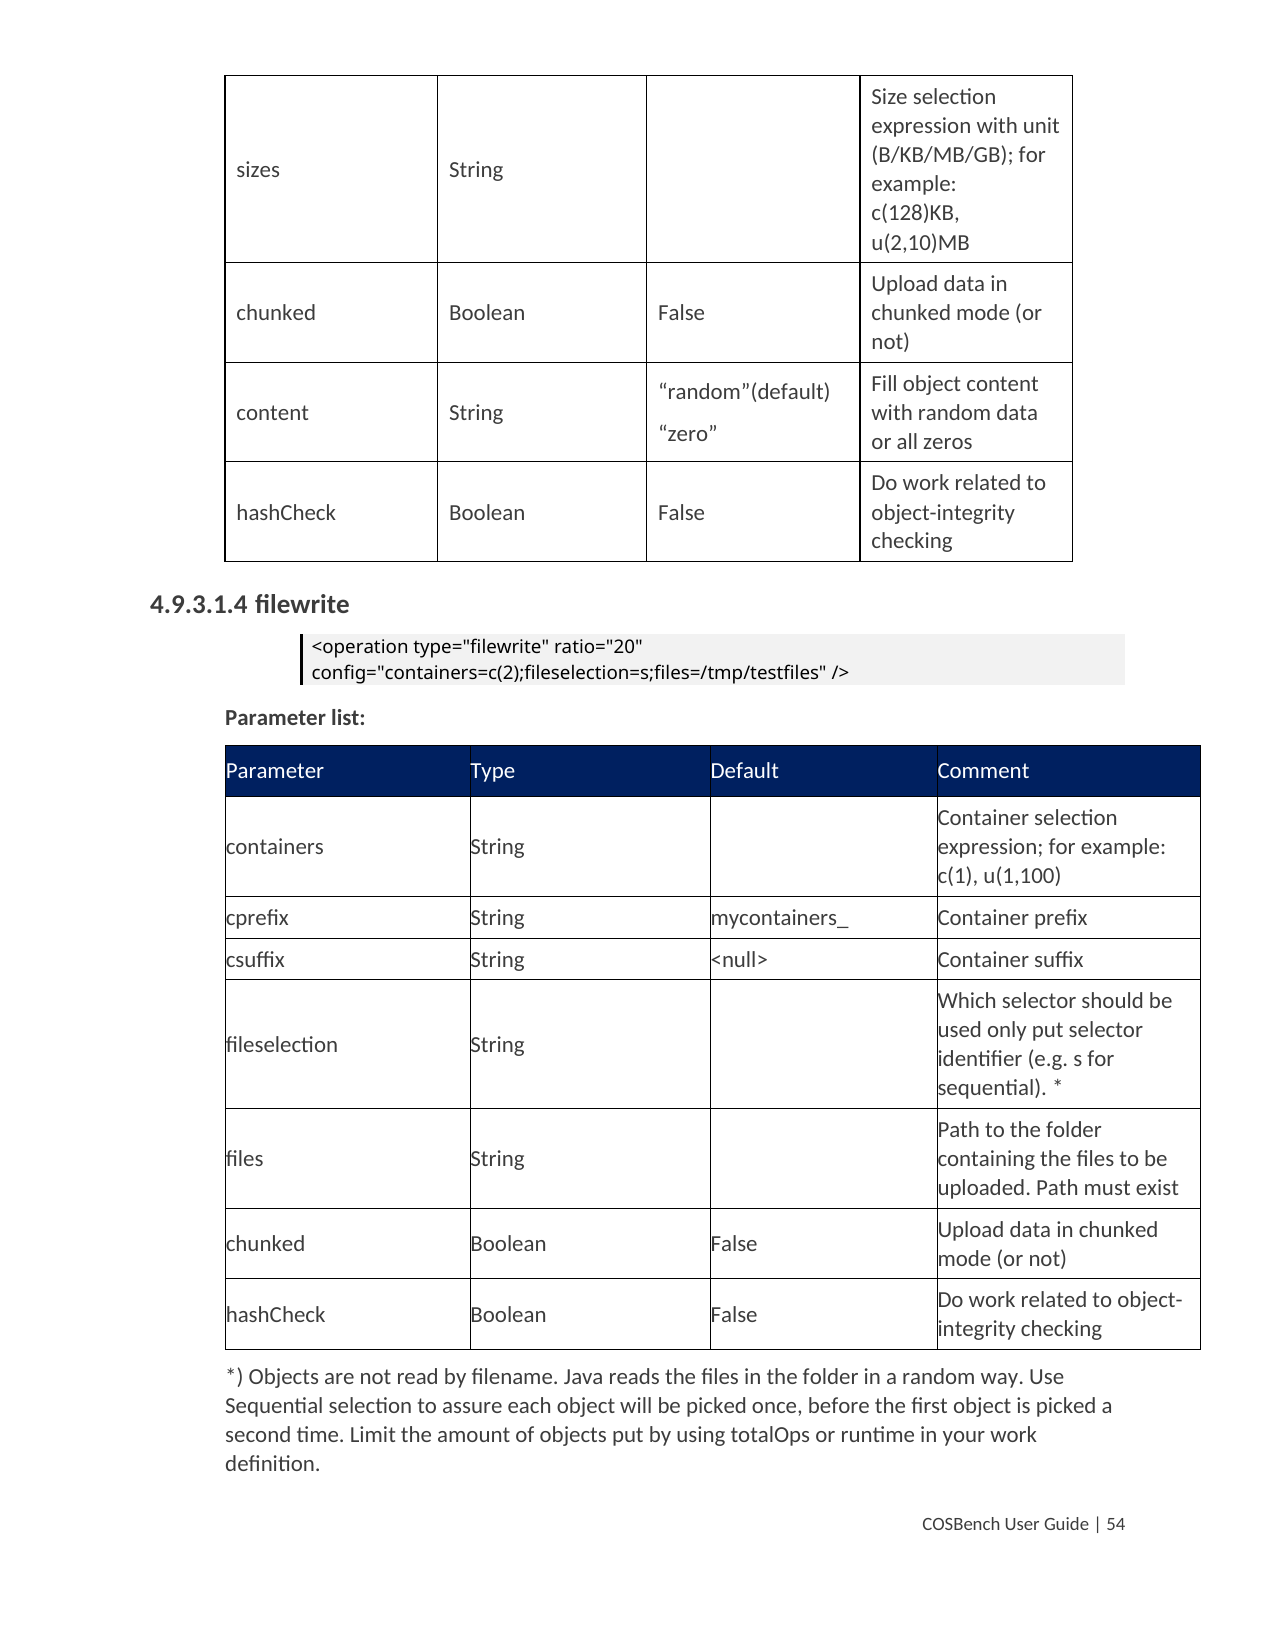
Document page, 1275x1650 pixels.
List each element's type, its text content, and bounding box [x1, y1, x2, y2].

table_cell sizes [226, 76, 437, 262]
table_cell String [471, 939, 710, 979]
table_cell False [711, 1279, 937, 1349]
table_cell chunked [226, 263, 437, 362]
table_cell Do work related to object-integrity checking [861, 462, 1072, 561]
table_cell Boolean [438, 263, 646, 362]
table_cell Container selection expression; for example: c(1), u(1,100) [938, 797, 1200, 896]
table_cell Which selector should be used only put selector identifier (e.g. s for sequential). * [938, 980, 1200, 1108]
table_cell csuffix [226, 939, 470, 979]
table_cell String [471, 980, 710, 1108]
table_cell fileselection [226, 980, 470, 1108]
text Parameter list: [225, 703, 1125, 732]
table_cell Path to the folder containing the files to be uploaded. Path must exist [938, 1109, 1200, 1207]
table_cell [711, 980, 937, 1108]
subtitle filewrite [150, 587, 1125, 620]
table_cell Do work related to object-integrity checking [938, 1279, 1200, 1349]
table_cell containers [226, 797, 470, 896]
table_cell Container prefix [938, 897, 1200, 937]
table_cell “random”(default) “zero” [647, 363, 859, 461]
table_cell hashCheck [226, 1279, 470, 1349]
table_cell <null> [711, 939, 937, 979]
text <operation type="filewrite" ratio="20" config="containers=c(2);fileselection=s;files=/tmp/testfiles" /> [303, 634, 1125, 685]
table_cell files [226, 1109, 470, 1207]
table_cell chunked [226, 1209, 470, 1278]
table_cell [711, 797, 937, 896]
table_cell String [471, 897, 710, 937]
table_cell Boolean [438, 462, 646, 561]
table_cell Size selection expression with unit (B/KB/MB/GB); for example: c(128)KB, u(2,10)MB [861, 76, 1072, 262]
table_cell Upload data in chunked mode (or not) [938, 1209, 1200, 1278]
table_cell String [438, 76, 646, 262]
table_cell Container suffix [938, 939, 1200, 979]
table_cell False [711, 1209, 937, 1278]
text *) Objects are not read by filename. Java reads the files in the folder in a random way. Use Sequential selection to assure each object will be picked once, before the first object is picked a second time. Limit the amount of objects put by using totalOps or runtime in your work definition. [225, 1362, 1125, 1477]
table_cell String [471, 1109, 710, 1207]
table_cell content [226, 363, 437, 461]
table_cell String [471, 797, 710, 896]
table_cell Upload data in chunked mode (or not) [861, 263, 1072, 362]
table_cell mycontainers_ [711, 897, 937, 937]
table_cell Fill object content with random data or all zeros [861, 363, 1072, 461]
table_cell [647, 76, 859, 262]
table_cell [711, 1109, 937, 1207]
table_cell Boolean [471, 1279, 710, 1349]
table_cell False [647, 462, 859, 561]
table_header Type [471, 746, 710, 796]
table_cell cprefix [226, 897, 470, 937]
table_cell hashCheck [226, 462, 437, 561]
table_cell False [647, 263, 859, 362]
table_cell String [438, 363, 646, 461]
table_header Comment [938, 746, 1200, 796]
table_header Default [711, 746, 937, 796]
table_header Parameter [226, 746, 470, 796]
table_cell Boolean [471, 1209, 710, 1278]
